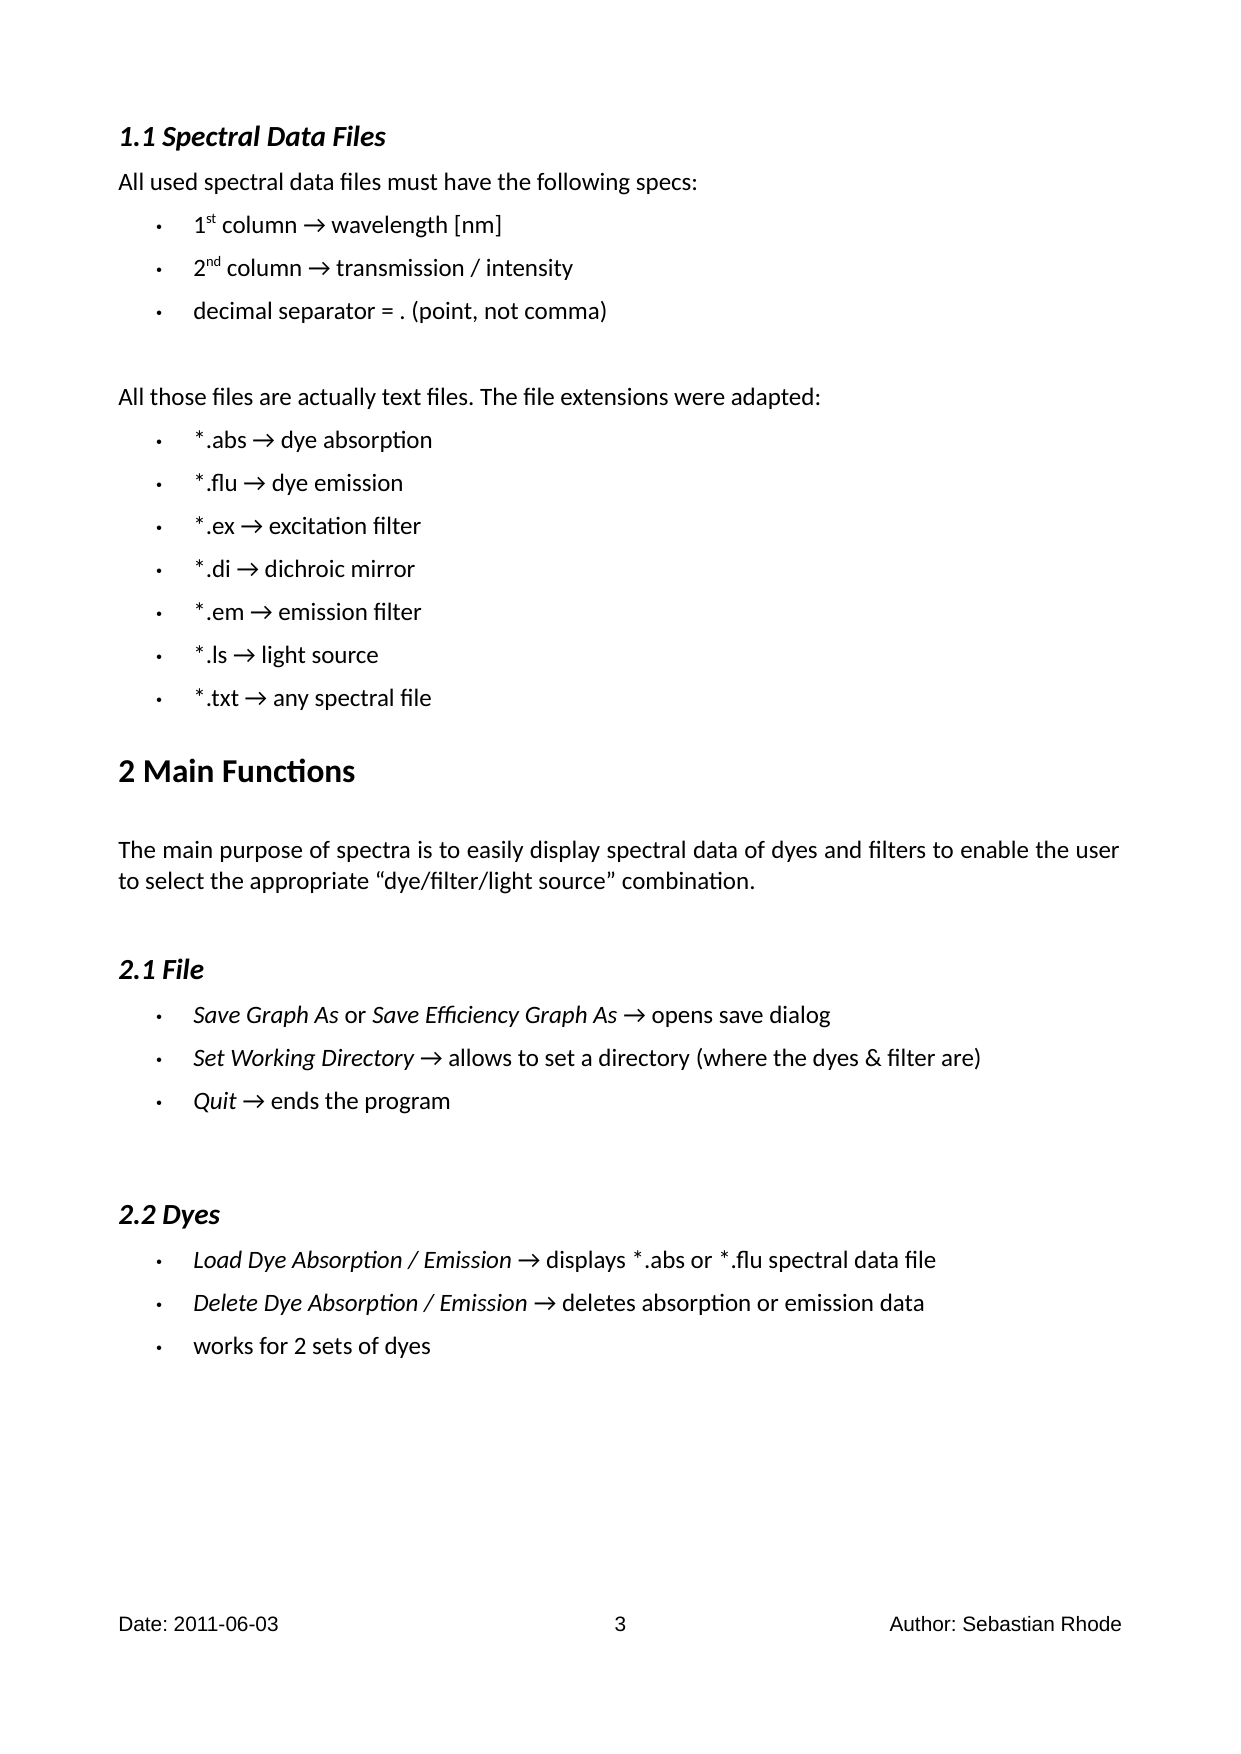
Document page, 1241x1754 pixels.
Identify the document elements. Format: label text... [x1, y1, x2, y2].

list Load Dye Absorption / Emission → displays *.abs or *.flu spectral data file [156, 1244, 1122, 1275]
list Delete Dye Absorption / Emission → deletes absorption or emission data [156, 1287, 1122, 1318]
list *.abs → dye absorption [156, 424, 1122, 455]
list Quit → ends the program [156, 1085, 1122, 1116]
list *.txt → any spectral file [156, 682, 1122, 713]
text All used spectral data files must have the following specs: [118, 166, 1122, 197]
list Save Graph As or Save Efficiency Graph As → opens save dialog [156, 999, 1122, 1029]
subtitle File [118, 951, 1122, 986]
list *.em → emission filter [156, 596, 1122, 627]
subtitle Spectral Data Files [118, 118, 1122, 154]
list 1st column → wavelength [nm] [156, 209, 1122, 240]
list 2nd column → transmission / intensity [156, 252, 1122, 283]
subtitle Dyes [118, 1196, 1122, 1232]
text All those files are actually text files. The file extensions were adapted: [118, 381, 1122, 412]
list works for 2 sets of dyes [156, 1330, 1122, 1361]
list *.ex → excitation filter [156, 510, 1122, 541]
list *.ls → light source [156, 639, 1122, 670]
list *.di → dichroic mirror [156, 553, 1122, 584]
list decimal separator = . (point, not comma) [156, 295, 1122, 326]
list *.flu → dye emission [156, 467, 1122, 498]
subtitle Main Functions [118, 751, 1122, 791]
list Set Working Directory → allows to set a directory (where the dyes & filter are) [156, 1042, 1122, 1072]
text The main purpose of spectra is to easily display spectral data of dyes and filters to enable the user to select the appropriate “dye/filter/light source” combination. [118, 834, 1122, 895]
